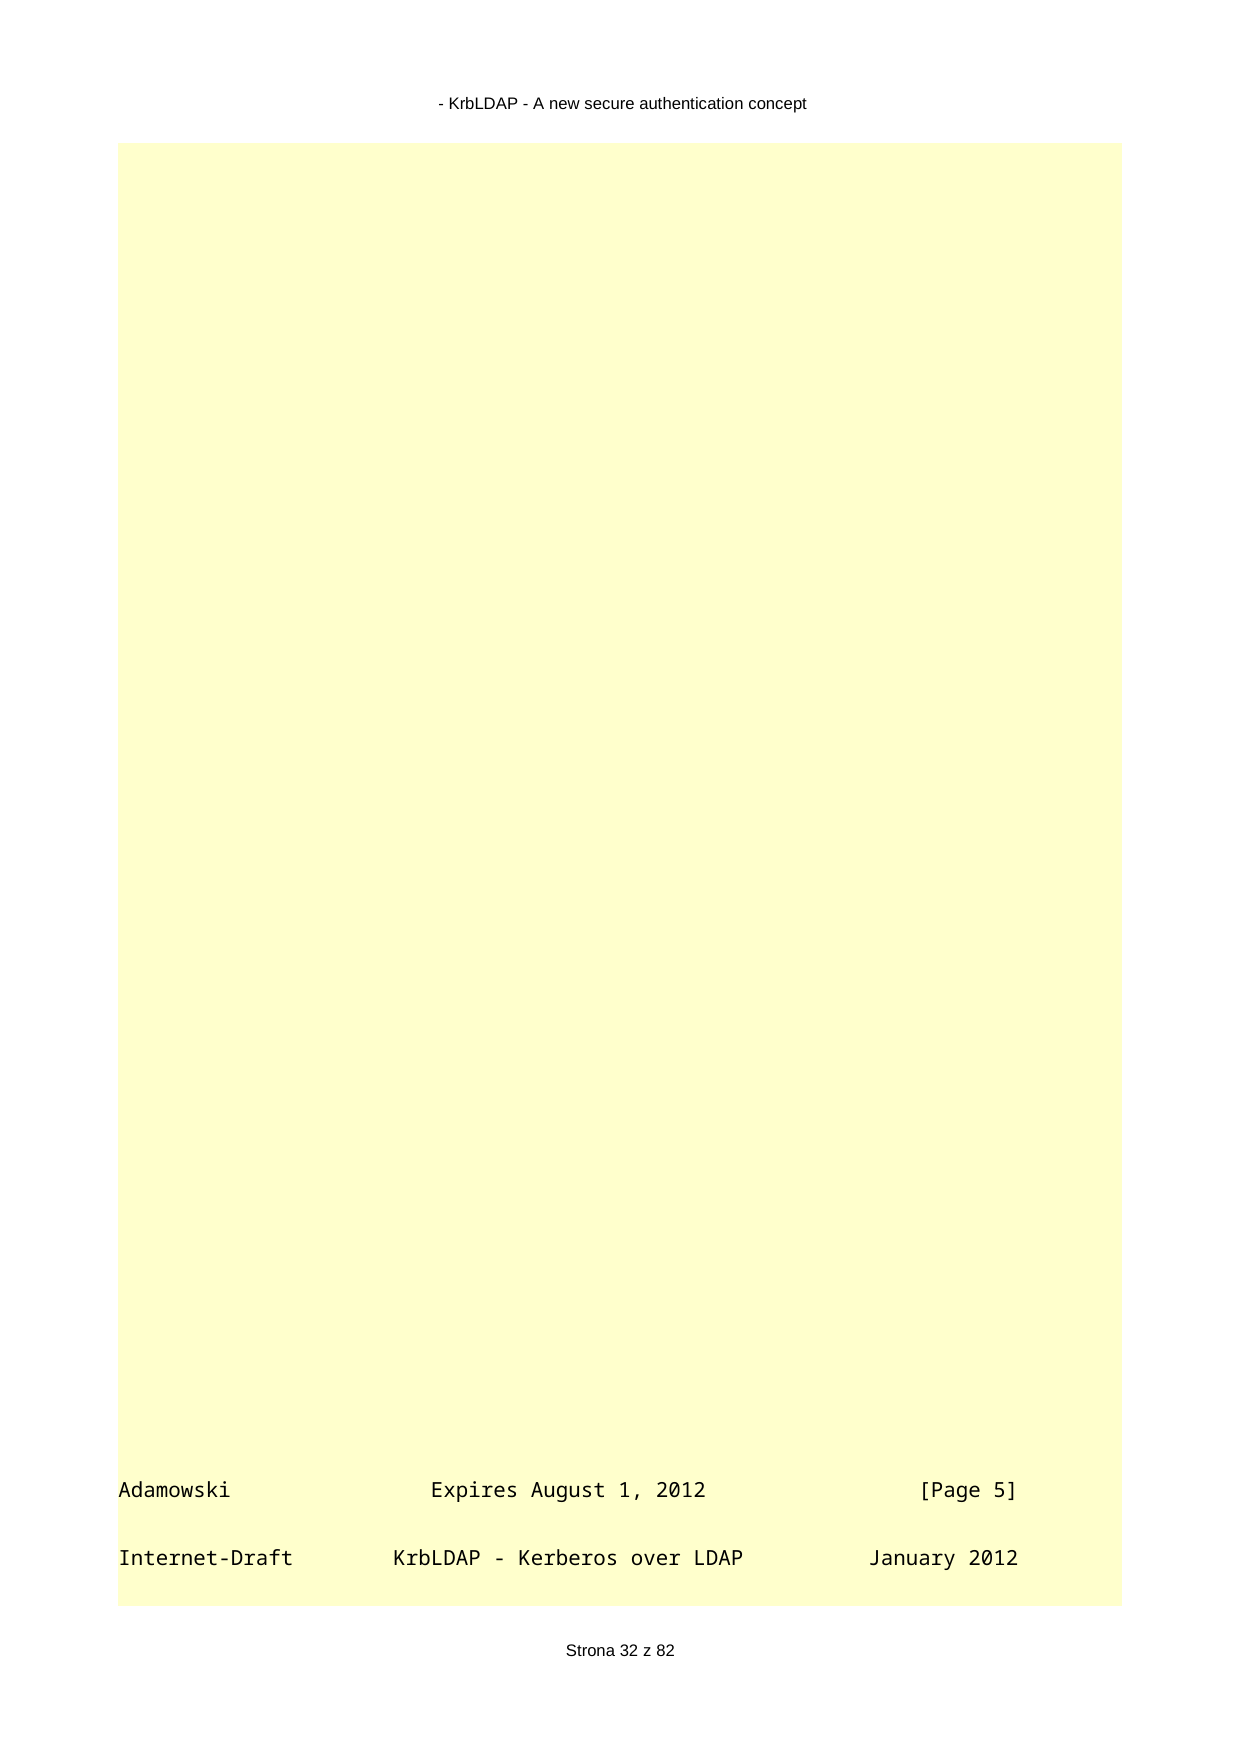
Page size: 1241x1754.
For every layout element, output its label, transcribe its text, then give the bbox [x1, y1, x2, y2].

text Internet-Draft KrbLDAP - Kerberos over LDAP January 2012 [118, 1543, 1122, 1572]
text Adamowski Expires August 1, 2012 [Page 5] [118, 1475, 1122, 1503]
